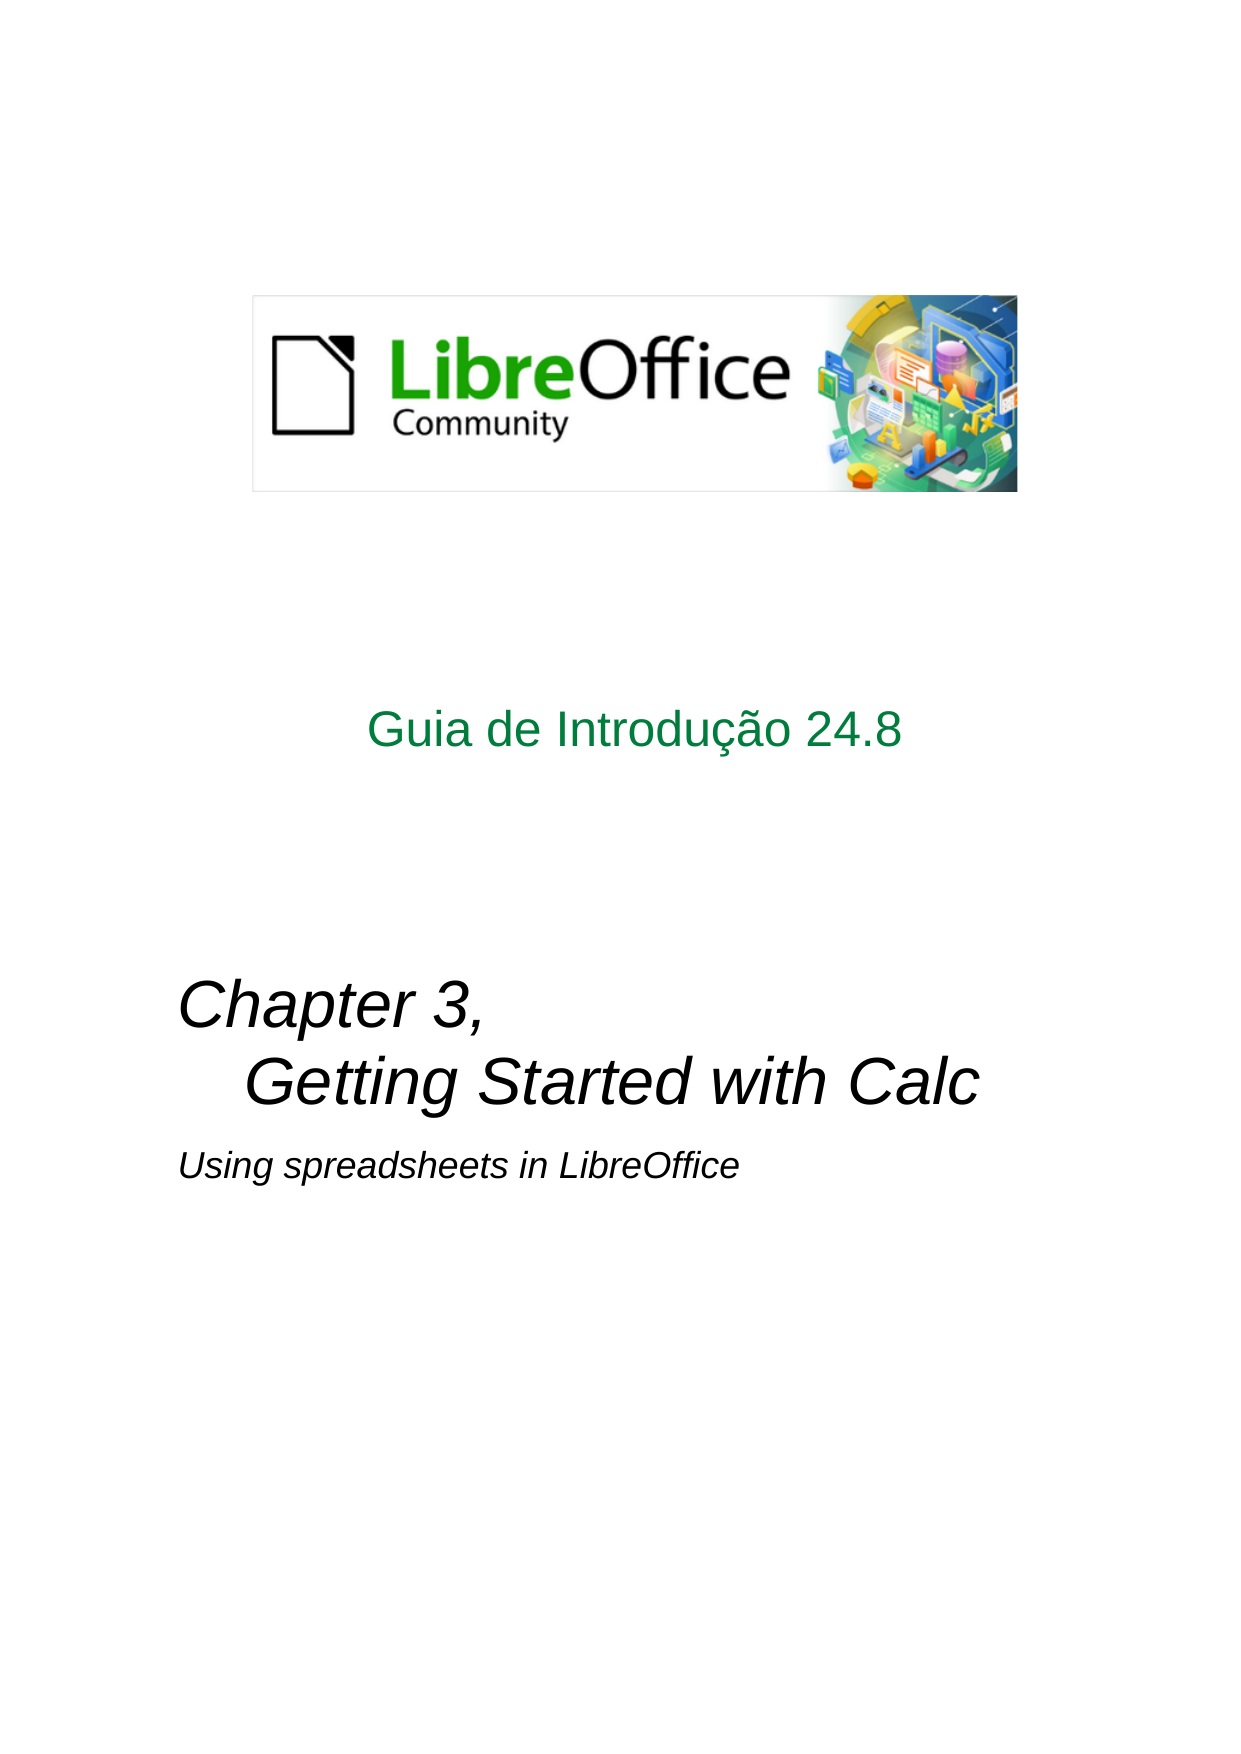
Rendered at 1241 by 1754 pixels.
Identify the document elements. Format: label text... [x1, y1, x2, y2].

title Chapter 3, Getting Started with Calc [177, 965, 1093, 1119]
picture [252, 295, 1018, 492]
text Guia de Introdução 24.8 [177, 699, 1093, 757]
subtitle Using spreadsheets in LibreOffice [177, 1143, 1093, 1187]
